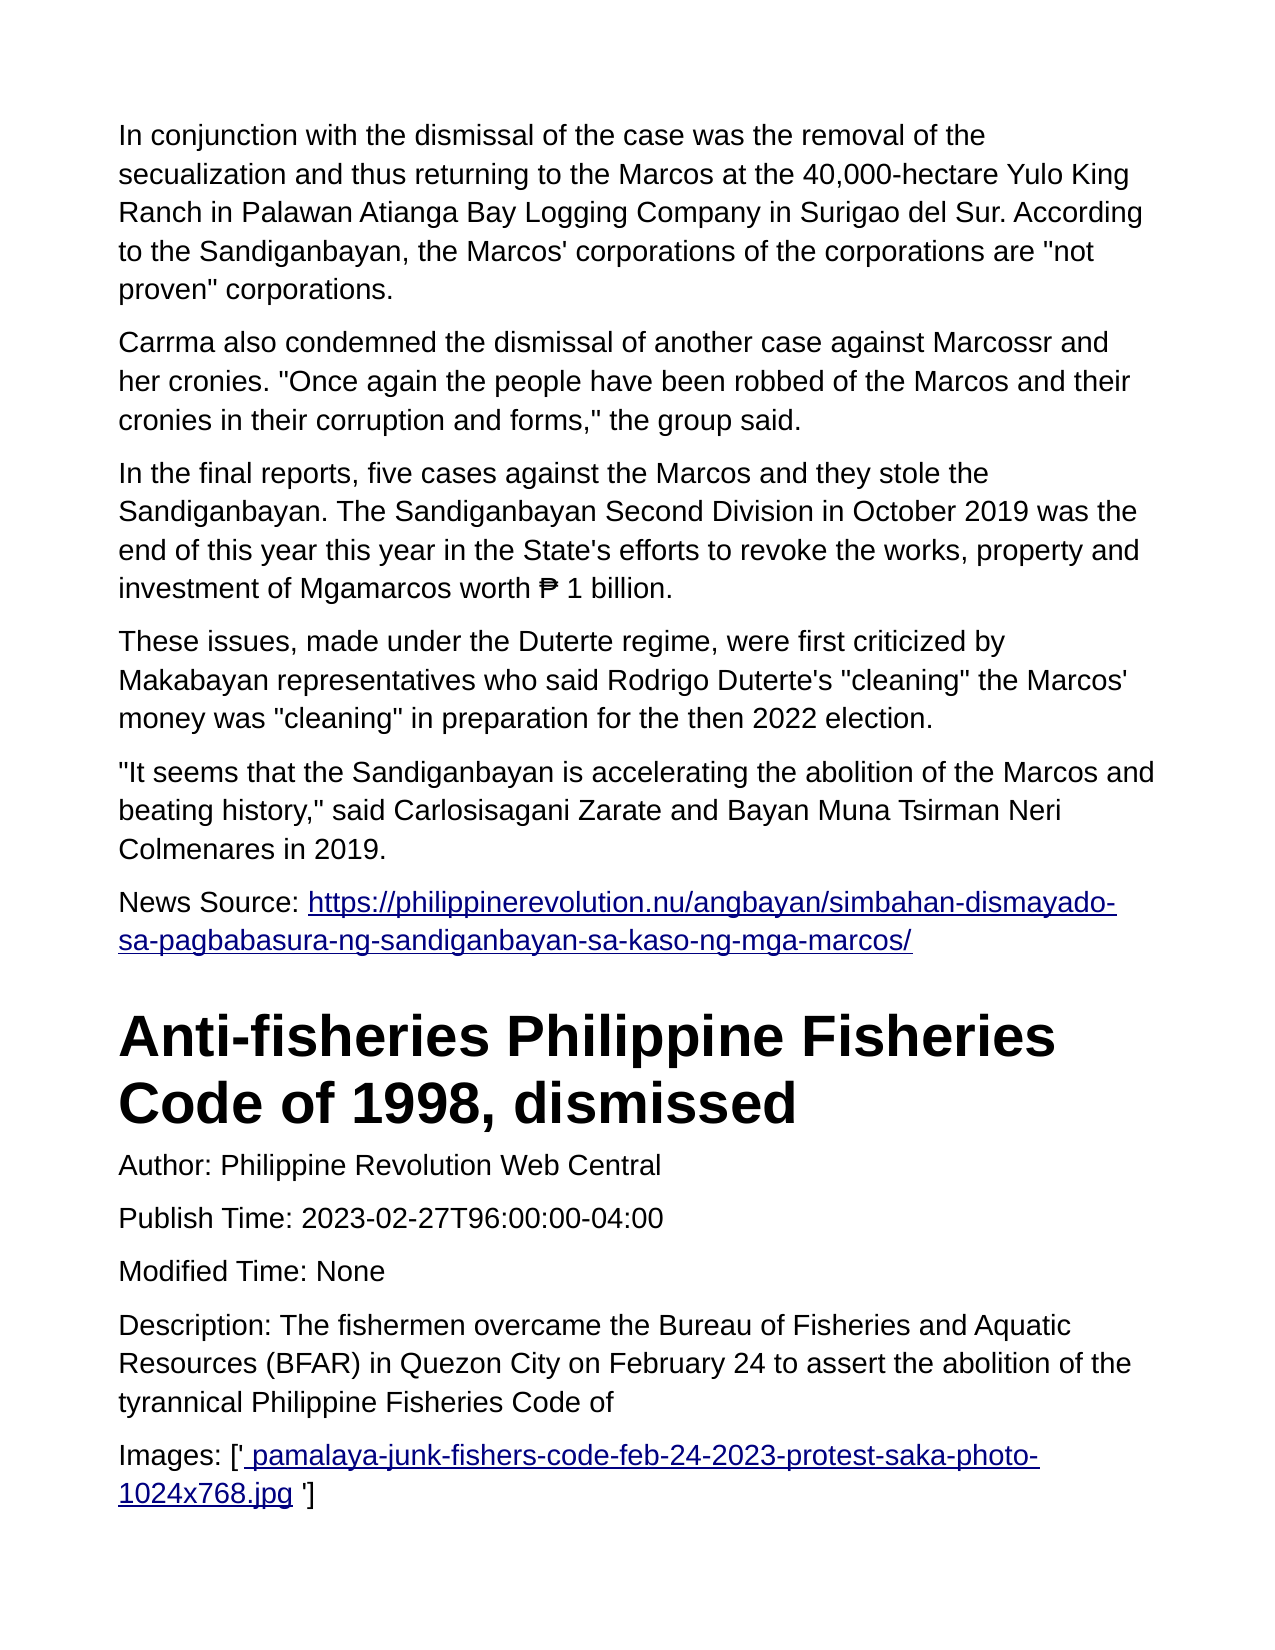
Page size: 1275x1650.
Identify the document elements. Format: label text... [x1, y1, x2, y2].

text Publish Time: 2023-02-27T96:00:00-04:00 [118, 1201, 1157, 1235]
subtitle Anti-fisheries Philippine Fisheries Code of 1998, dismissed [118, 1001, 1157, 1136]
text In the final reports, five cases against the Marcos and they stole the Sandiganbayan. The Sandiganbayan Second Division in October 2019 was the end of this year this year in the State's efforts to revoke the works, property and investment of Mgamarcos worth ₱ 1 billion. [118, 456, 1157, 605]
text Description: The fishermen overcame the Bureau of Fisheries and Aquatic Resources (BFAR) in Quezon City on February 24 to assert the abolition of the tyrannical Philippine Fisheries Code of [118, 1307, 1157, 1418]
text Images: [' pamalaya-junk-fishers-code-feb-24-2023-protest-saka-photo-1024x768.jpg '] [118, 1438, 1157, 1510]
text Carrma also condemned the dismissal of another case against Marcossr and her cronies. "Once again the people have been robbed of the Marcos and their cronies in their corruption and forms," the group said. [118, 325, 1157, 436]
text Author: Philippine Revolution Web Central [118, 1148, 1157, 1182]
text "It seems that the Sandiganbayan is accelerating the abolition of the Marcos and beating history," said Carlosisagani Zarate and Bayan Muna Tsirman Neri Colmenares in 2019. [118, 754, 1157, 865]
text In conjunction with the dismissal of the case was the removal of the secualization and thus returning to the Marcos at the 40,000-hectare Yulo King Ranch in Palawan Atianga Bay Logging Company in Surigao del Sur. According to the Sandiganbayan, the Marcos' corporations of the corporations are "not proven" corporations. [118, 118, 1157, 306]
text Modified Time: None [118, 1254, 1157, 1288]
text These issues, made under the Duterte regime, were first criticized by Makabayan representatives who said Rodrigo Duterte's "cleaning" the Marcos' money was "cleaning" in preparation for the then 2022 election. [118, 624, 1157, 735]
text News Source: https://philippinerevolution.nu/angbayan/simbahan-dismayado-sa-pagbabasura-ng-sandiganbayan-sa-kaso-ng-mga-marcos/ [118, 885, 1157, 957]
